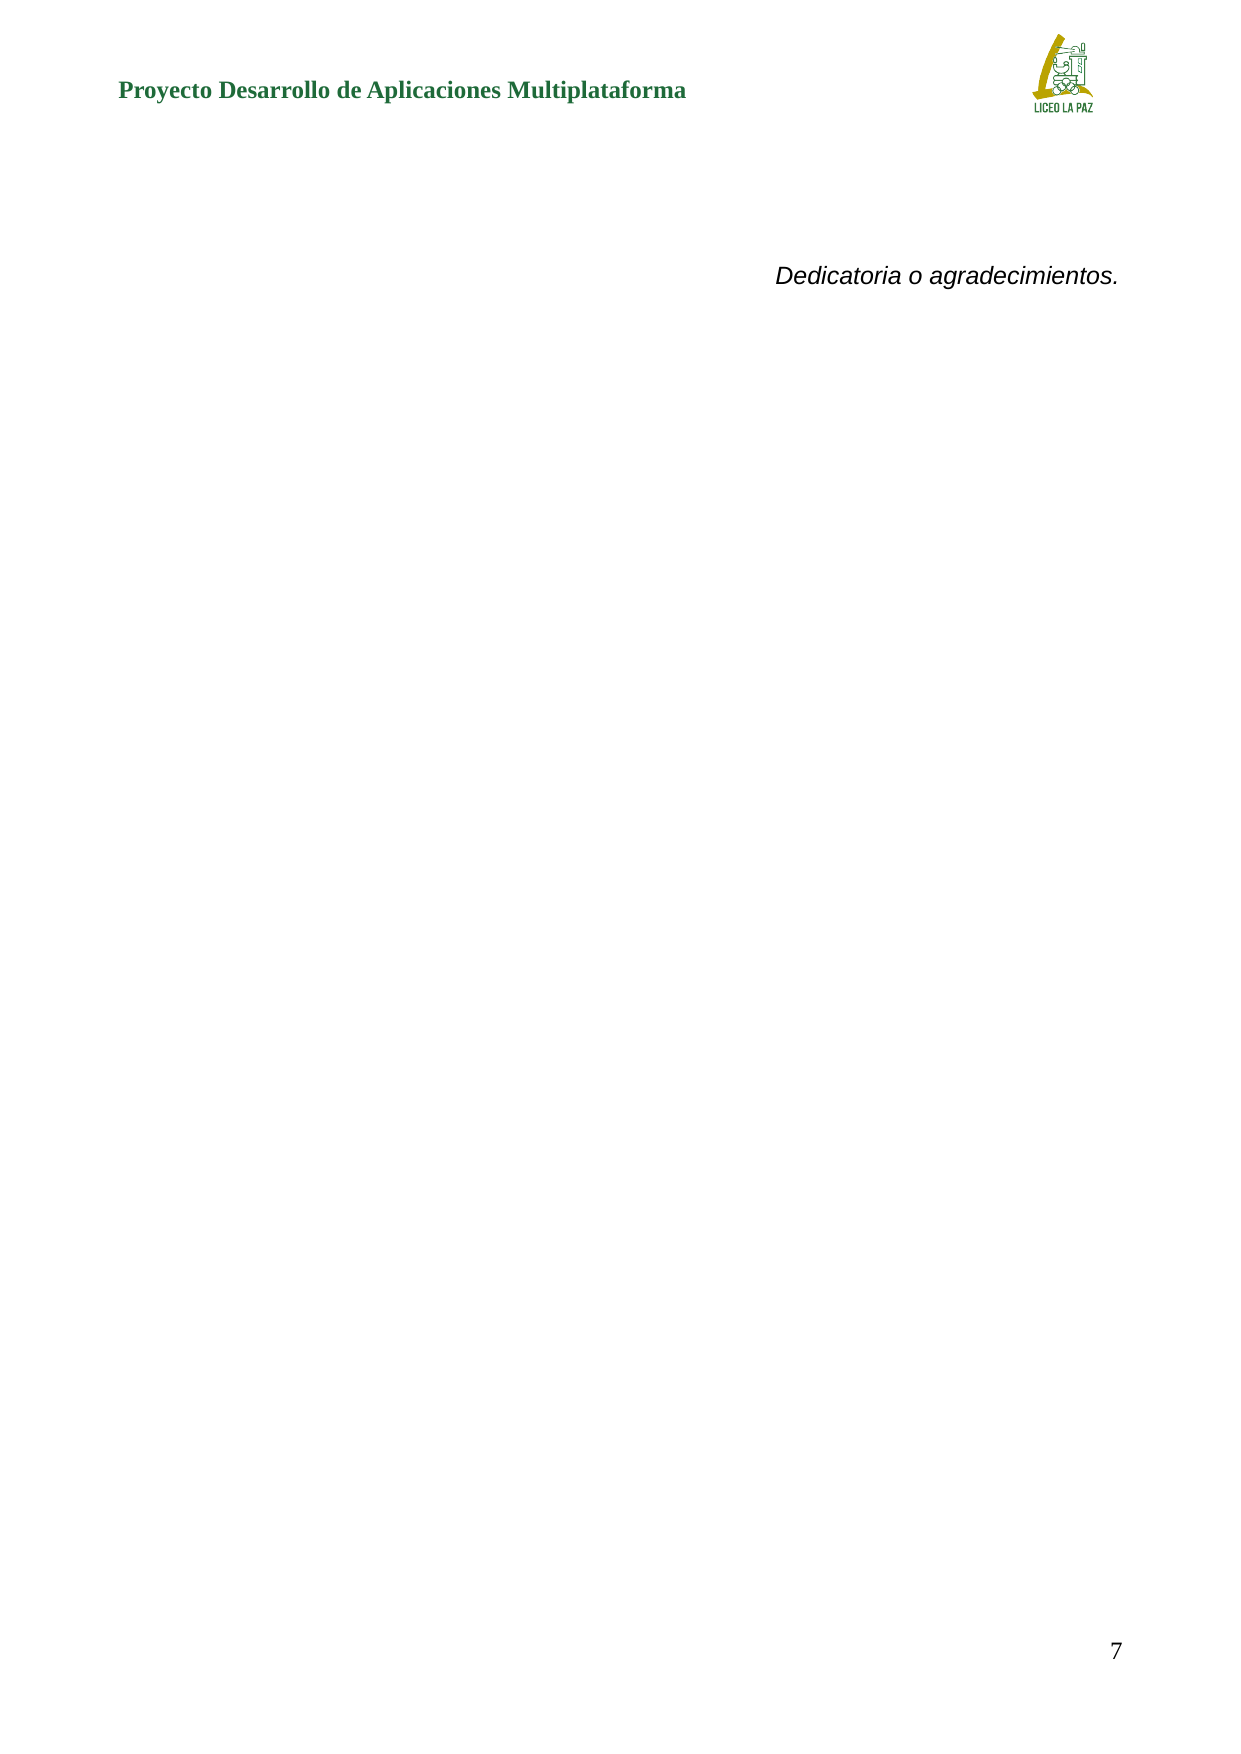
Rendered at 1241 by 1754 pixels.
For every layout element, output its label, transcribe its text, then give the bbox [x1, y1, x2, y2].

picture [1025, 26, 1100, 121]
text Dedicatoria o agradecimientos. [118, 261, 1122, 290]
